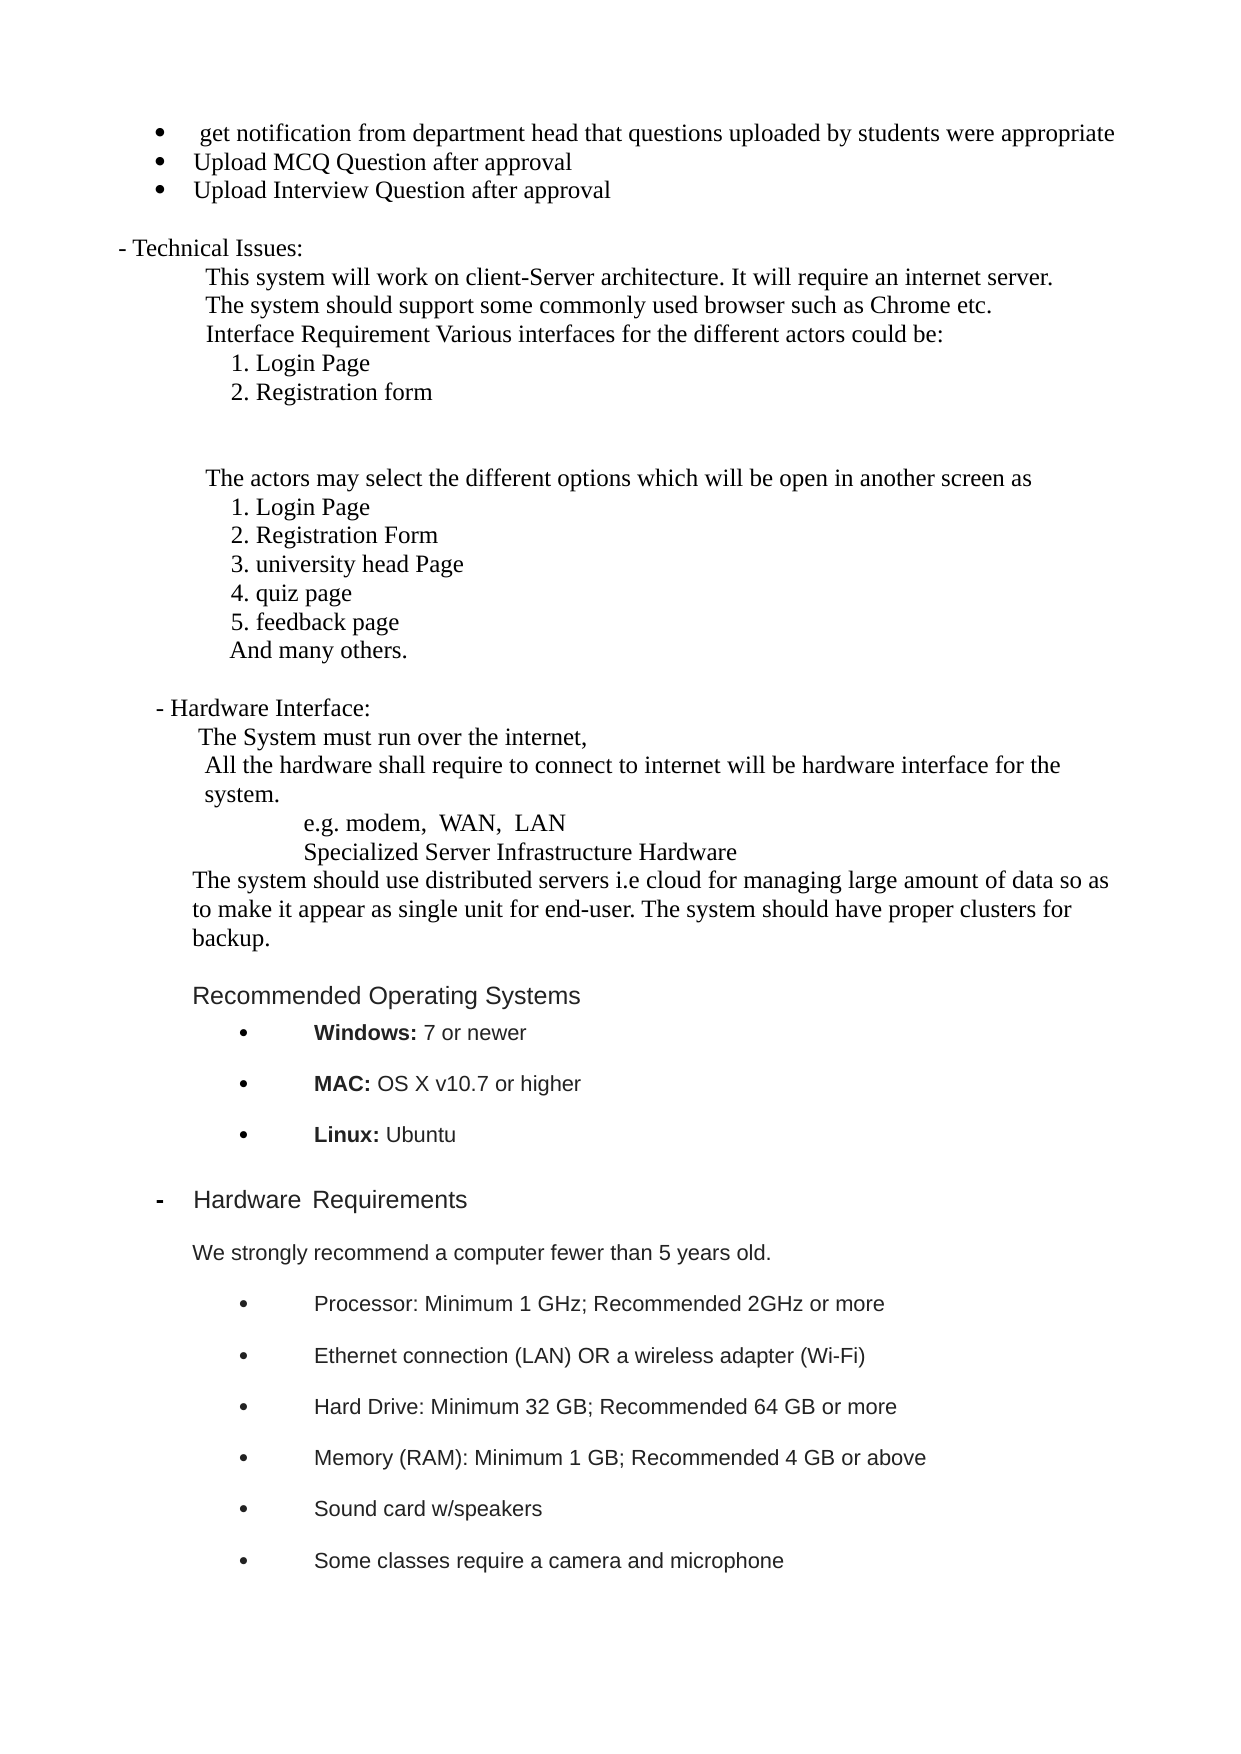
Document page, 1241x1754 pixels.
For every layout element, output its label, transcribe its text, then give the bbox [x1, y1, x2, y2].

text And many others. [156, 636, 1122, 664]
list Upload MCQ Question after approval [156, 147, 1122, 176]
list get notification from department head that questions uploaded by students were appropriate [156, 118, 1122, 147]
text 3. university head Page [156, 549, 1122, 578]
text 4. quiz page [156, 578, 1122, 607]
text All the hardware shall require to connect to internet will be hardware interface for the system. [204, 751, 1122, 808]
text - Hardware Interface: [156, 693, 1122, 722]
list Hardware Requirements [156, 1173, 1122, 1217]
text Specialized Server Infrastructure Hardware [156, 837, 1122, 866]
text 1. Login Page [156, 348, 1122, 377]
text The actors may select the different options which will be open in another screen as [156, 463, 1122, 492]
list Hard Drive: Minimum 32 GB; Recommended 64 GB or more [240, 1394, 1122, 1419]
list Processor: Minimum 1 GHz; Recommended 2GHz or more [240, 1291, 1122, 1317]
text 2. Registration Form [156, 521, 1122, 549]
text Interface Requirement Various interfaces for the different actors could be: [156, 319, 1122, 348]
list MAC: OS X v10.7 or higher [240, 1071, 1122, 1096]
text The system should use distributed servers i.e cloud for managing large amount of data so as to make it appear as single unit for end-user. The system should have proper clusters for backup. [192, 866, 1122, 952]
text - Technical Issues: [118, 233, 1122, 262]
text The System must run over the internet, [156, 722, 1122, 751]
text 5. feedback page [156, 607, 1122, 636]
text 1. Login Page [156, 492, 1122, 521]
list Linux: Ubuntu [240, 1122, 1122, 1147]
text The system should support some commonly used browser such as Chrome etc. [156, 291, 1122, 319]
list Upload Interview Question after approval [156, 176, 1122, 204]
list Sound card w/speakers [240, 1496, 1122, 1522]
list Memory (RAM): Minimum 1 GB; Recommended 4 GB or above [240, 1445, 1122, 1470]
text 2. Registration form [156, 377, 1122, 406]
text We strongly recommend a computer fewer than 5 years old. [118, 1240, 1122, 1265]
list Windows: 7 or newer [240, 1020, 1122, 1045]
list Some classes require a camera and microphone [240, 1548, 1122, 1573]
list Ethernet connection (LAN) OR a wireless adapter (Wi-Fi) [240, 1343, 1122, 1368]
text e.g. modem, WAN, LAN [156, 808, 1122, 837]
text This system will work on client-Server architecture. It will require an internet server. [156, 262, 1122, 291]
text Recommended Operating Systems [118, 981, 1122, 1009]
